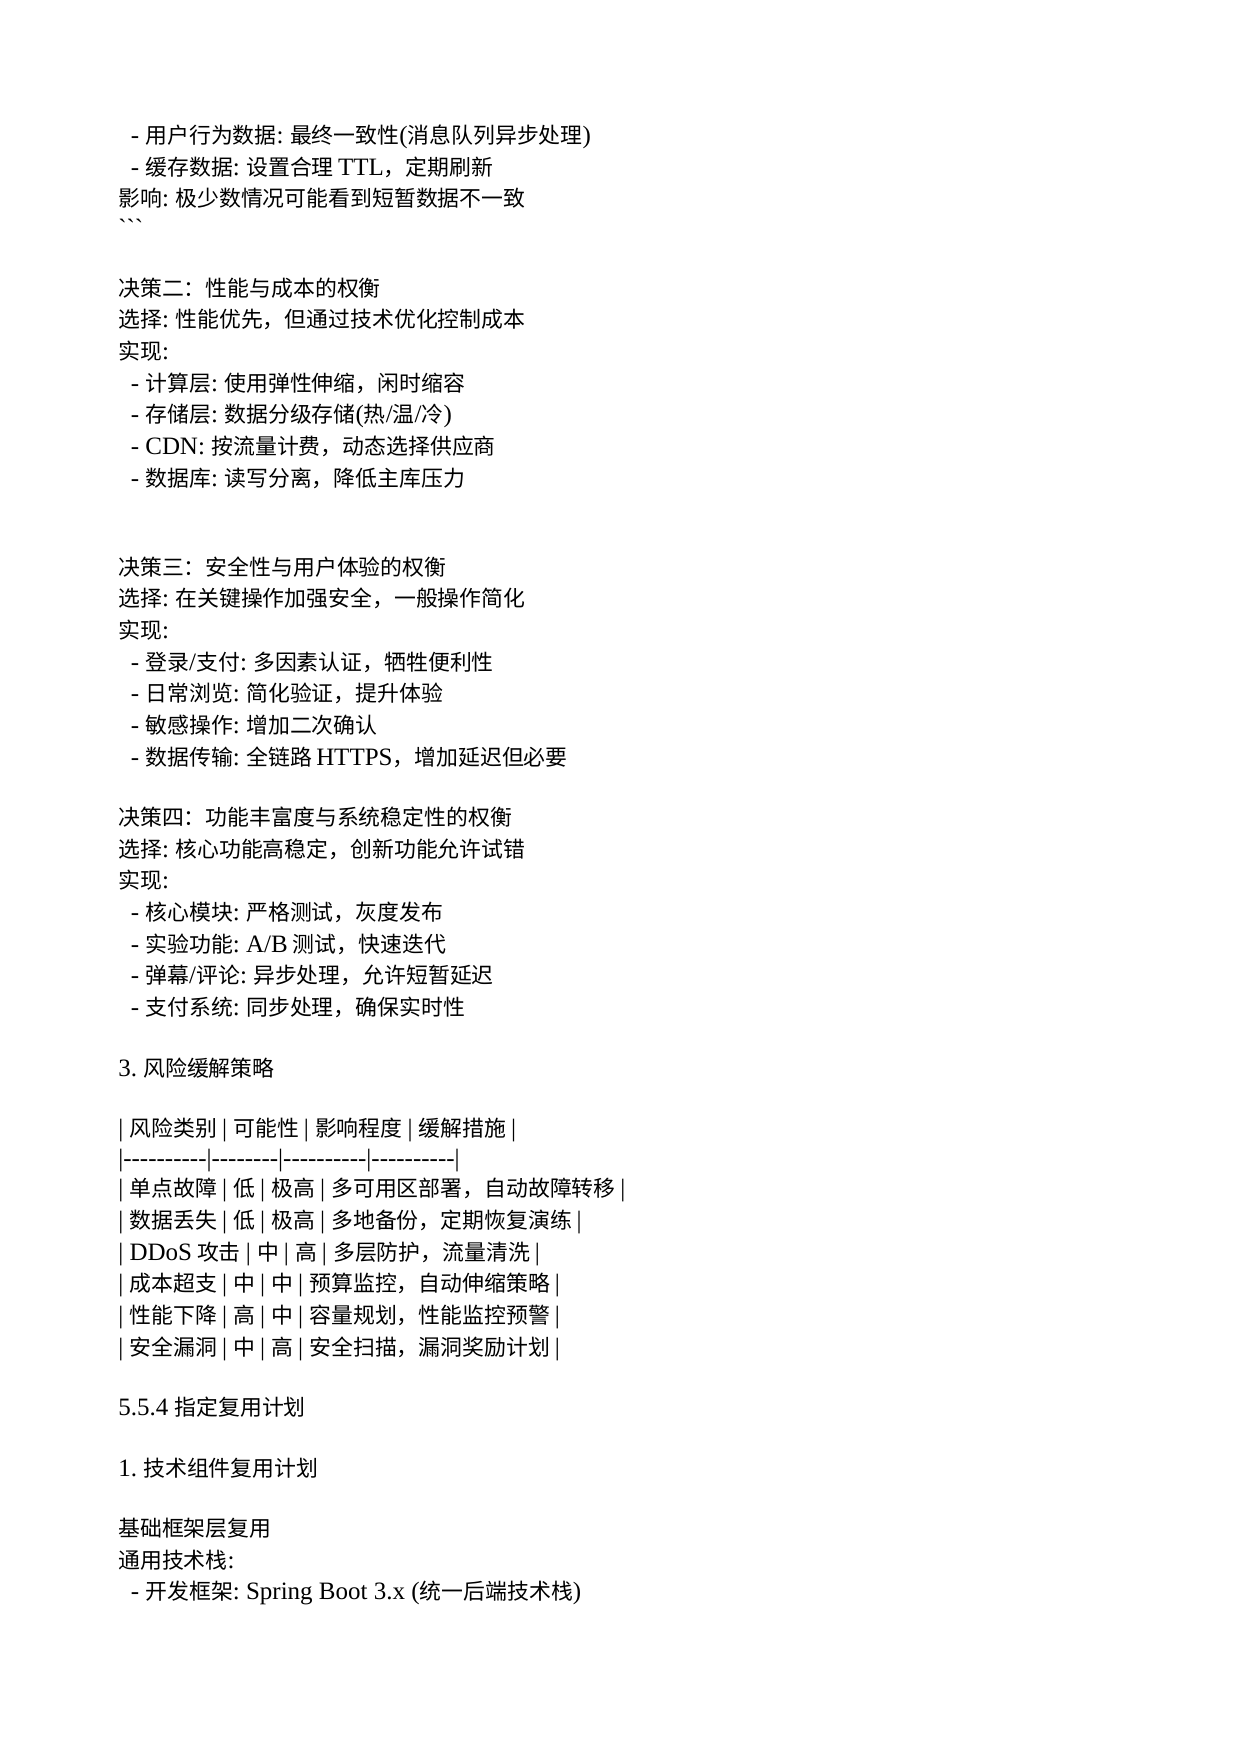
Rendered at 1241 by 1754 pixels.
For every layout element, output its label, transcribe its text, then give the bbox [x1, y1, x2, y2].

text | 单点故障 | 低 | 极高 | 多可用区部署，自动故障转移 | [118, 1171, 1122, 1203]
text 决策二：性能与成本的权衡 [118, 271, 1122, 302]
text |----------|--------|----------|----------| [118, 1143, 1122, 1171]
text - 缓存数据: 设置合理TTL，定期刷新 [118, 150, 1122, 181]
text 决策三：安全性与用户体验的权衡 [118, 550, 1122, 581]
text - CDN: 按流量计费，动态选择供应商 [118, 429, 1122, 461]
text ``` [118, 213, 1122, 242]
text | 数据丢失 | 低 | 极高 | 多地备份，定期恢复演练 | [118, 1203, 1122, 1235]
text | DDoS攻击 | 中 | 高 | 多层防护，流量清洗 | [118, 1235, 1122, 1266]
text 影响: 极少数情况可能看到短暂数据不一致 [118, 181, 1122, 213]
text - 核心模块: 严格测试，灰度发布 [118, 895, 1122, 927]
text 1. 技术组件复用计划 [118, 1451, 1122, 1482]
text 实现: [118, 613, 1122, 645]
text 5.5.4 指定复用计划 [118, 1390, 1122, 1422]
text - 数据库: 读写分离，降低主库压力 [118, 461, 1122, 492]
text - 存储层: 数据分级存储(热/温/冷) [118, 397, 1122, 429]
text - 日常浏览: 简化验证，提升体验 [118, 676, 1122, 708]
text - 敏感操作: 增加二次确认 [118, 708, 1122, 740]
text - 数据传输: 全链路HTTPS，增加延迟但必要 [118, 740, 1122, 771]
text - 登录/支付: 多因素认证，牺牲便利性 [118, 645, 1122, 676]
text 选择: 核心功能高稳定，创新功能允许试错 [118, 832, 1122, 863]
text 实现: [118, 334, 1122, 366]
text - 弹幕/评论: 异步处理，允许短暂延迟 [118, 958, 1122, 990]
text 选择: 性能优先，但通过技术优化控制成本 [118, 302, 1122, 334]
text | 成本超支 | 中 | 中 | 预算监控，自动伸缩策略 | [118, 1266, 1122, 1298]
text 决策四：功能丰富度与系统稳定性的权衡 [118, 800, 1122, 832]
text - 实验功能: A/B测试，快速迭代 [118, 927, 1122, 958]
text 基础框架层复用 [118, 1511, 1122, 1543]
text 通用技术栈: [118, 1543, 1122, 1574]
text | 性能下降 | 高 | 中 | 容量规划，性能监控预警 | [118, 1298, 1122, 1330]
text | 风险类别 | 可能性 | 影响程度 | 缓解措施 | [118, 1111, 1122, 1143]
text - 开发框架: Spring Boot 3.x (统一后端技术栈) [118, 1574, 1122, 1606]
text 选择: 在关键操作加强安全，一般操作简化 [118, 581, 1122, 613]
text - 计算层: 使用弹性伸缩，闲时缩容 [118, 366, 1122, 397]
text | 安全漏洞 | 中 | 高 | 安全扫描，漏洞奖励计划 | [118, 1330, 1122, 1361]
text 3. 风险缓解策略 [118, 1051, 1122, 1082]
text - 用户行为数据: 最终一致性(消息队列异步处理) [118, 118, 1122, 150]
text - 支付系统: 同步处理，确保实时性 [118, 990, 1122, 1022]
text 实现: [118, 863, 1122, 895]
